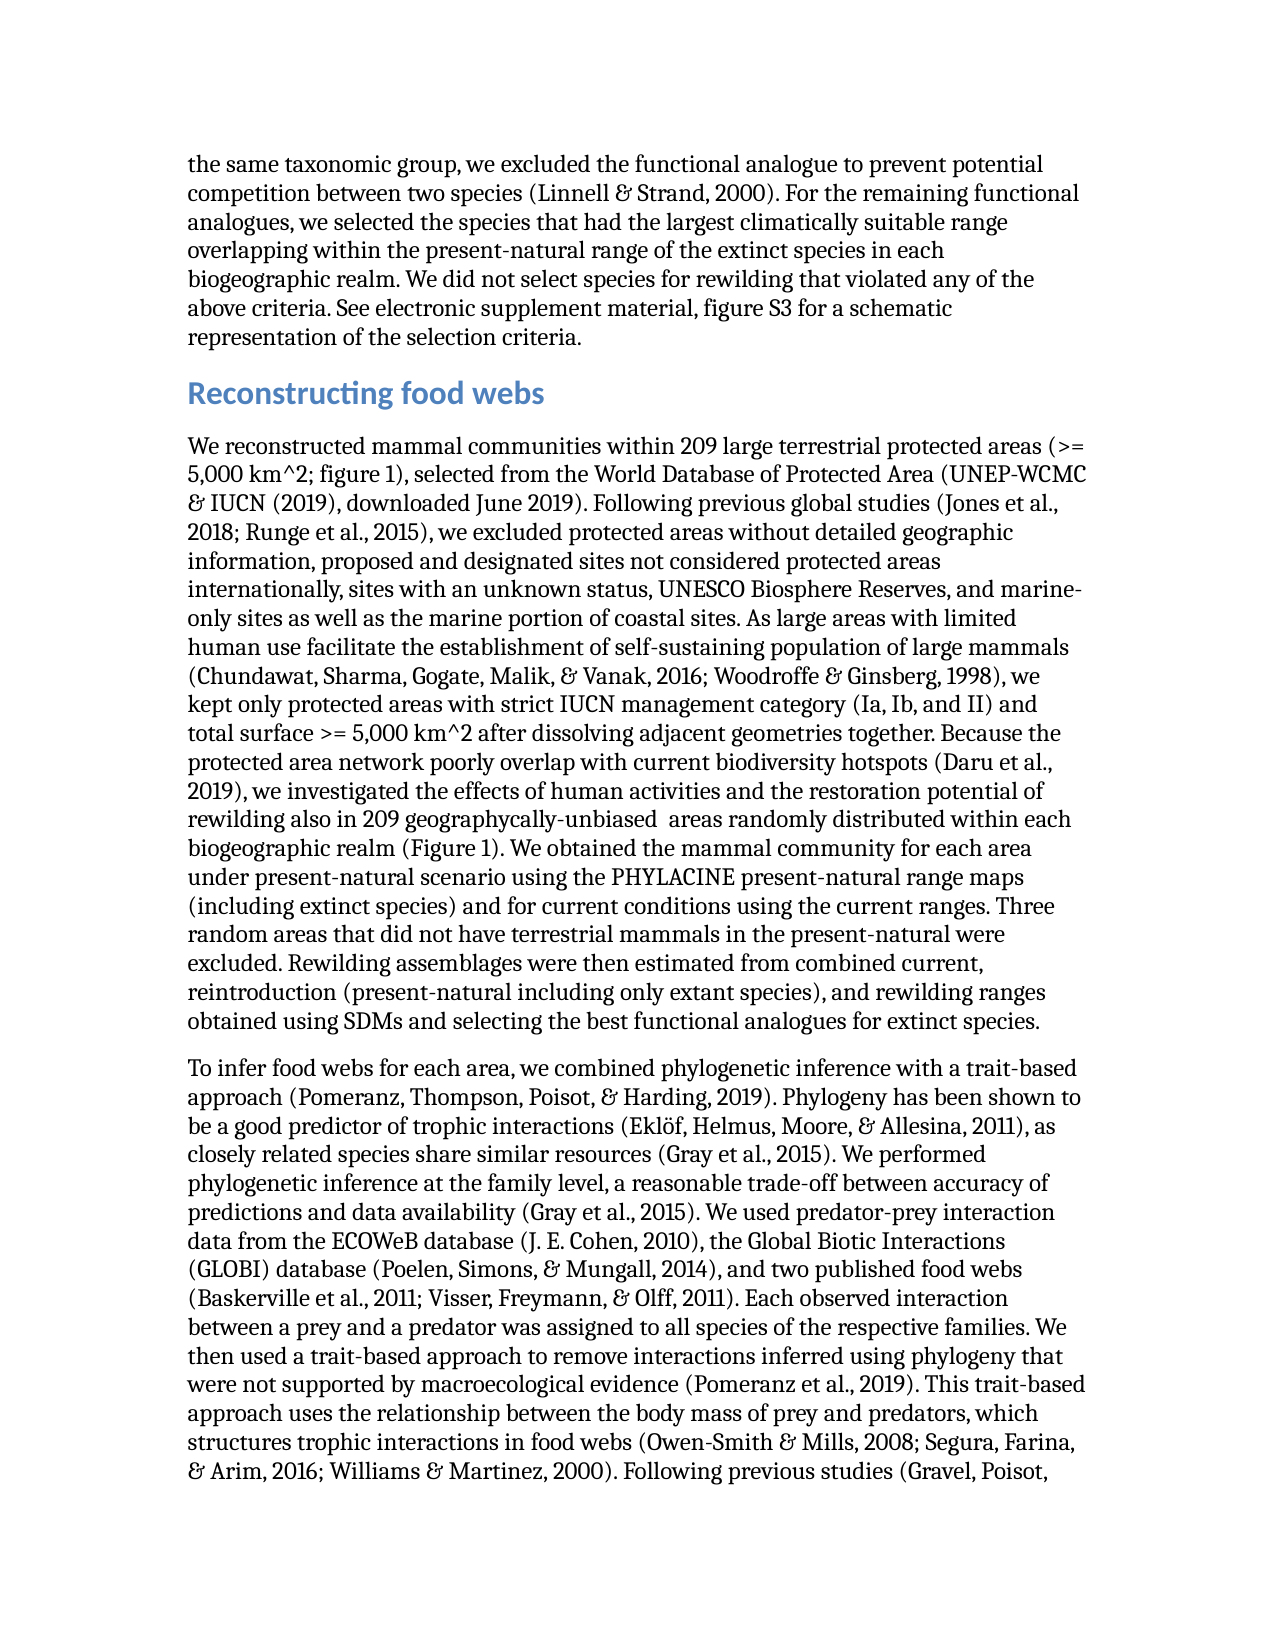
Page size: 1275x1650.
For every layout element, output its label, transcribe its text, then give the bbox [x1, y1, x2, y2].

subtitle Reconstructing food webs [187, 372, 1087, 413]
text We reconstructed mammal communities within 209 large terrestrial protected areas (>= 5,000 km^2; figure 1), selected from the World Database of Protected Area (UNEP-WCMC & IUCN (2019), downloaded June 2019). Following previous global studies (Jones et al., 2018; Runge et al., 2015), we excluded protected areas without detailed geographic information, proposed and designated sites not considered protected areas internationally, sites with an unknown status, UNESCO Biosphere Reserves, and marine-only sites as well as the marine portion of coastal sites. As large areas with limited human use facilitate the establishment of self-sustaining population of large mammals (Chundawat, Sharma, Gogate, Malik, & Vanak, 2016; Woodroffe & Ginsberg, 1998), we kept only protected areas with strict IUCN management category (Ia, Ib, and II) and total surface >= 5,000 km^2 after dissolving adjacent geometries together. Because the protected area network poorly overlap with current biodiversity hotspots (Daru et al., 2019), we investigated the effects of human activities and the restoration potential of rewilding also in 209 geographycally-unbiased areas randomly distributed within each biogeographic realm (Figure 1). We obtained the mammal community for each area under present-natural scenario using the PHYLACINE present-natural range maps (including extinct species) and for current conditions using the current ranges. Three random areas that did not have terrestrial mammals in the present-natural were excluded. Rewilding assemblages were then estimated from combined current, reintroduction (present-natural including only extant species), and rewilding ranges obtained using SDMs and selecting the best functional analogues for extinct species. [187, 432, 1087, 1035]
text the same taxonomic group, we excluded the functional analogue to prevent potential competition between two species (Linnell & Strand, 2000). For the remaining functional analogues, we selected the species that had the largest climatically suitable range overlapping within the present-natural range of the extinct species in each biogeographic realm. We did not select species for rewilding that violated any of the above criteria. See electronic supplement material, figure S3 for a schematic representation of the selection criteria. [187, 150, 1087, 351]
text To infer food webs for each area, we combined phylogenetic inference with a trait-based approach (Pomeranz, Thompson, Poisot, & Harding, 2019). Phylogeny has been shown to be a good predictor of trophic interactions (Eklöf, Helmus, Moore, & Allesina, 2011), as closely related species share similar resources (Gray et al., 2015). We performed phylogenetic inference at the family level, a reasonable trade-off between accuracy of predictions and data availability (Gray et al., 2015). We used predator-prey interaction data from the ECOWeB database (J. E. Cohen, 2010), the Global Biotic Interactions (GLOBI) database (Poelen, Simons, & Mungall, 2014), and two published food webs (Baskerville et al., 2011; Visser, Freymann, & Olff, 2011). Each observed interaction between a prey and a predator was assigned to all species of the respective families. We then used a trait-based approach to remove interactions inferred using phylogeny that were not supported by macroecological evidence (Pomeranz et al., 2019). This trait-based approach uses the relationship between the body mass of prey and predators, which structures trophic interactions in food webs (Owen-Smith & Mills, 2008; Segura, Farina, & Arim, 2016; Williams & Martinez, 2000). Following previous studies (Gravel, Poisot, [187, 1054, 1087, 1485]
